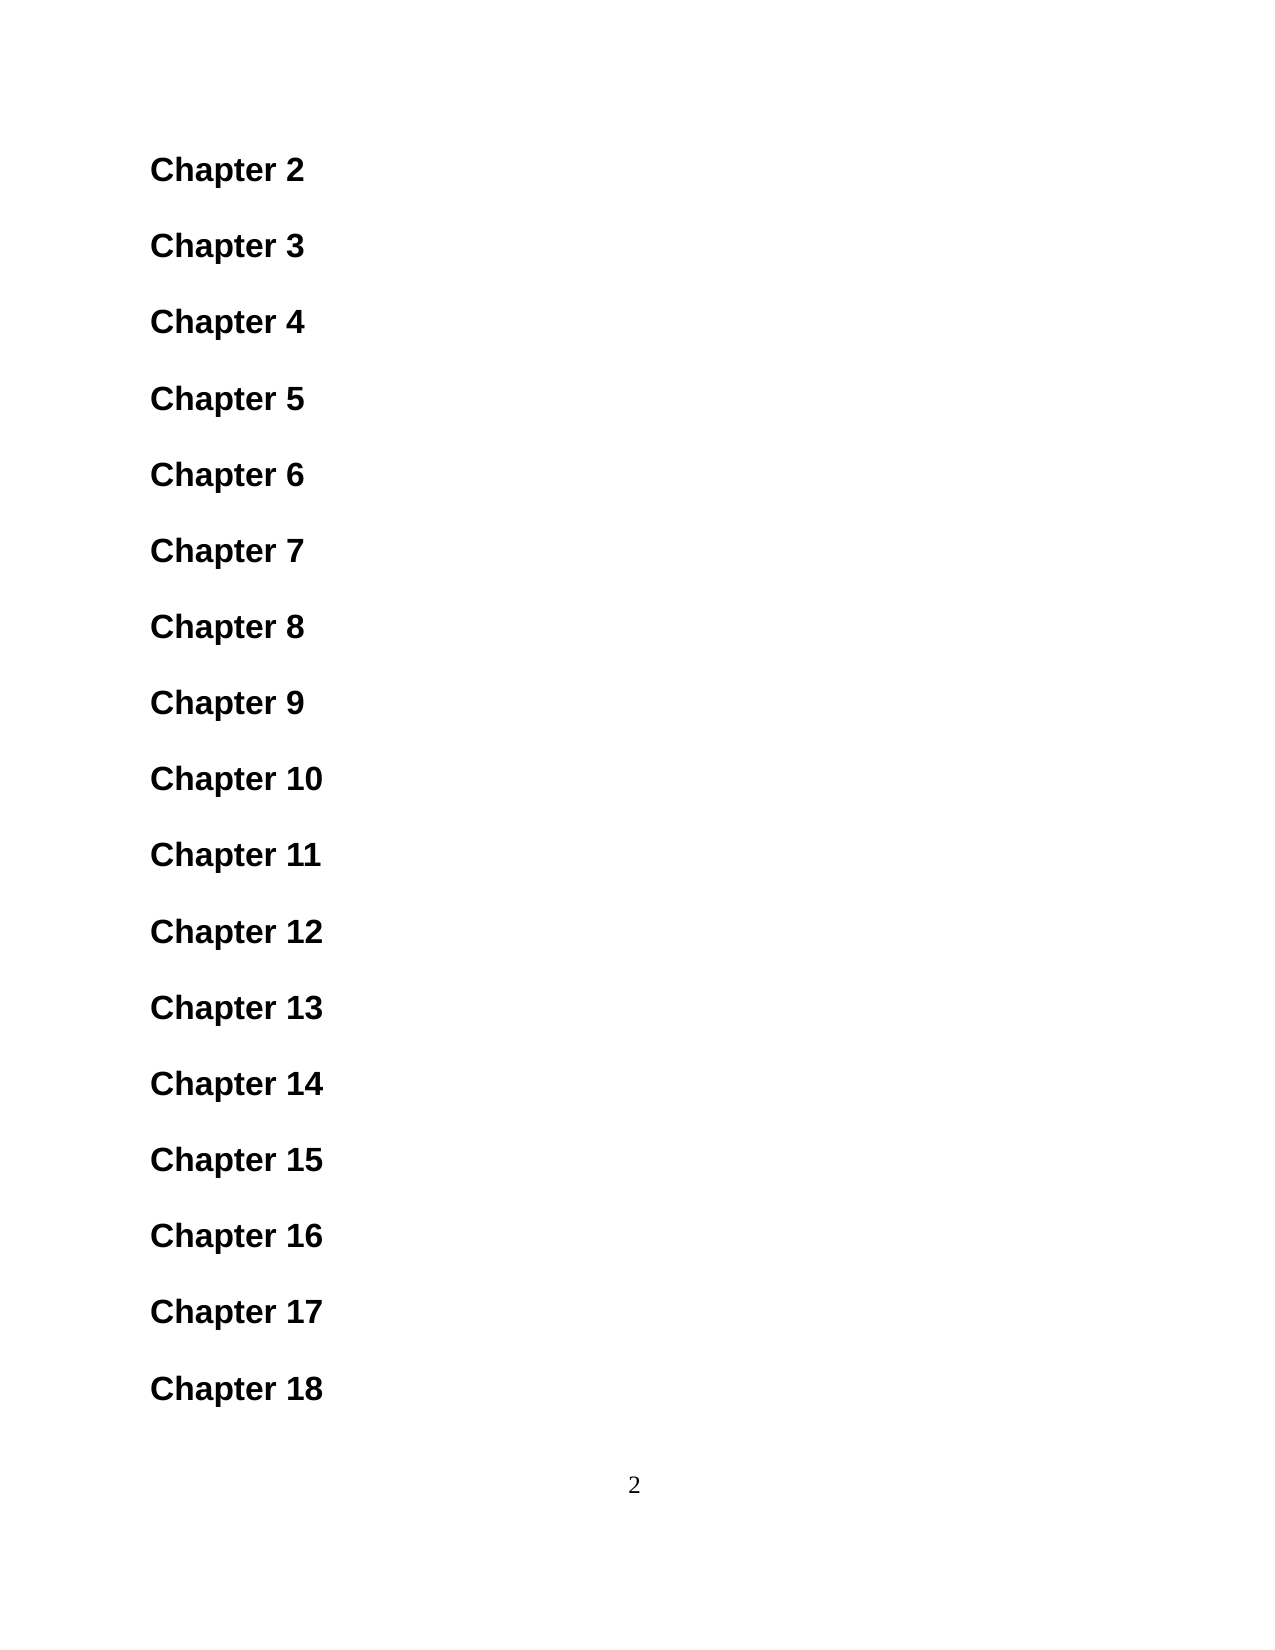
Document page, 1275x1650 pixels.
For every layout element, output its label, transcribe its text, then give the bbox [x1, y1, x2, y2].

subtitle Chapter 18 [150, 1368, 1125, 1407]
subtitle Chapter 17 [150, 1292, 1125, 1331]
subtitle Chapter 11 [150, 835, 1125, 874]
subtitle Chapter 7 [150, 531, 1125, 569]
subtitle Chapter 2 [150, 150, 1125, 189]
subtitle Chapter 3 [150, 226, 1125, 265]
subtitle Chapter 14 [150, 1064, 1125, 1102]
subtitle Chapter 12 [150, 911, 1125, 950]
subtitle Chapter 8 [150, 607, 1125, 646]
subtitle Chapter 6 [150, 454, 1125, 493]
subtitle Chapter 5 [150, 378, 1125, 417]
subtitle Chapter 16 [150, 1216, 1125, 1255]
subtitle Chapter 9 [150, 683, 1125, 722]
subtitle Chapter 10 [150, 759, 1125, 798]
subtitle Chapter 15 [150, 1140, 1125, 1178]
subtitle Chapter 13 [150, 988, 1125, 1026]
subtitle Chapter 4 [150, 302, 1125, 341]
